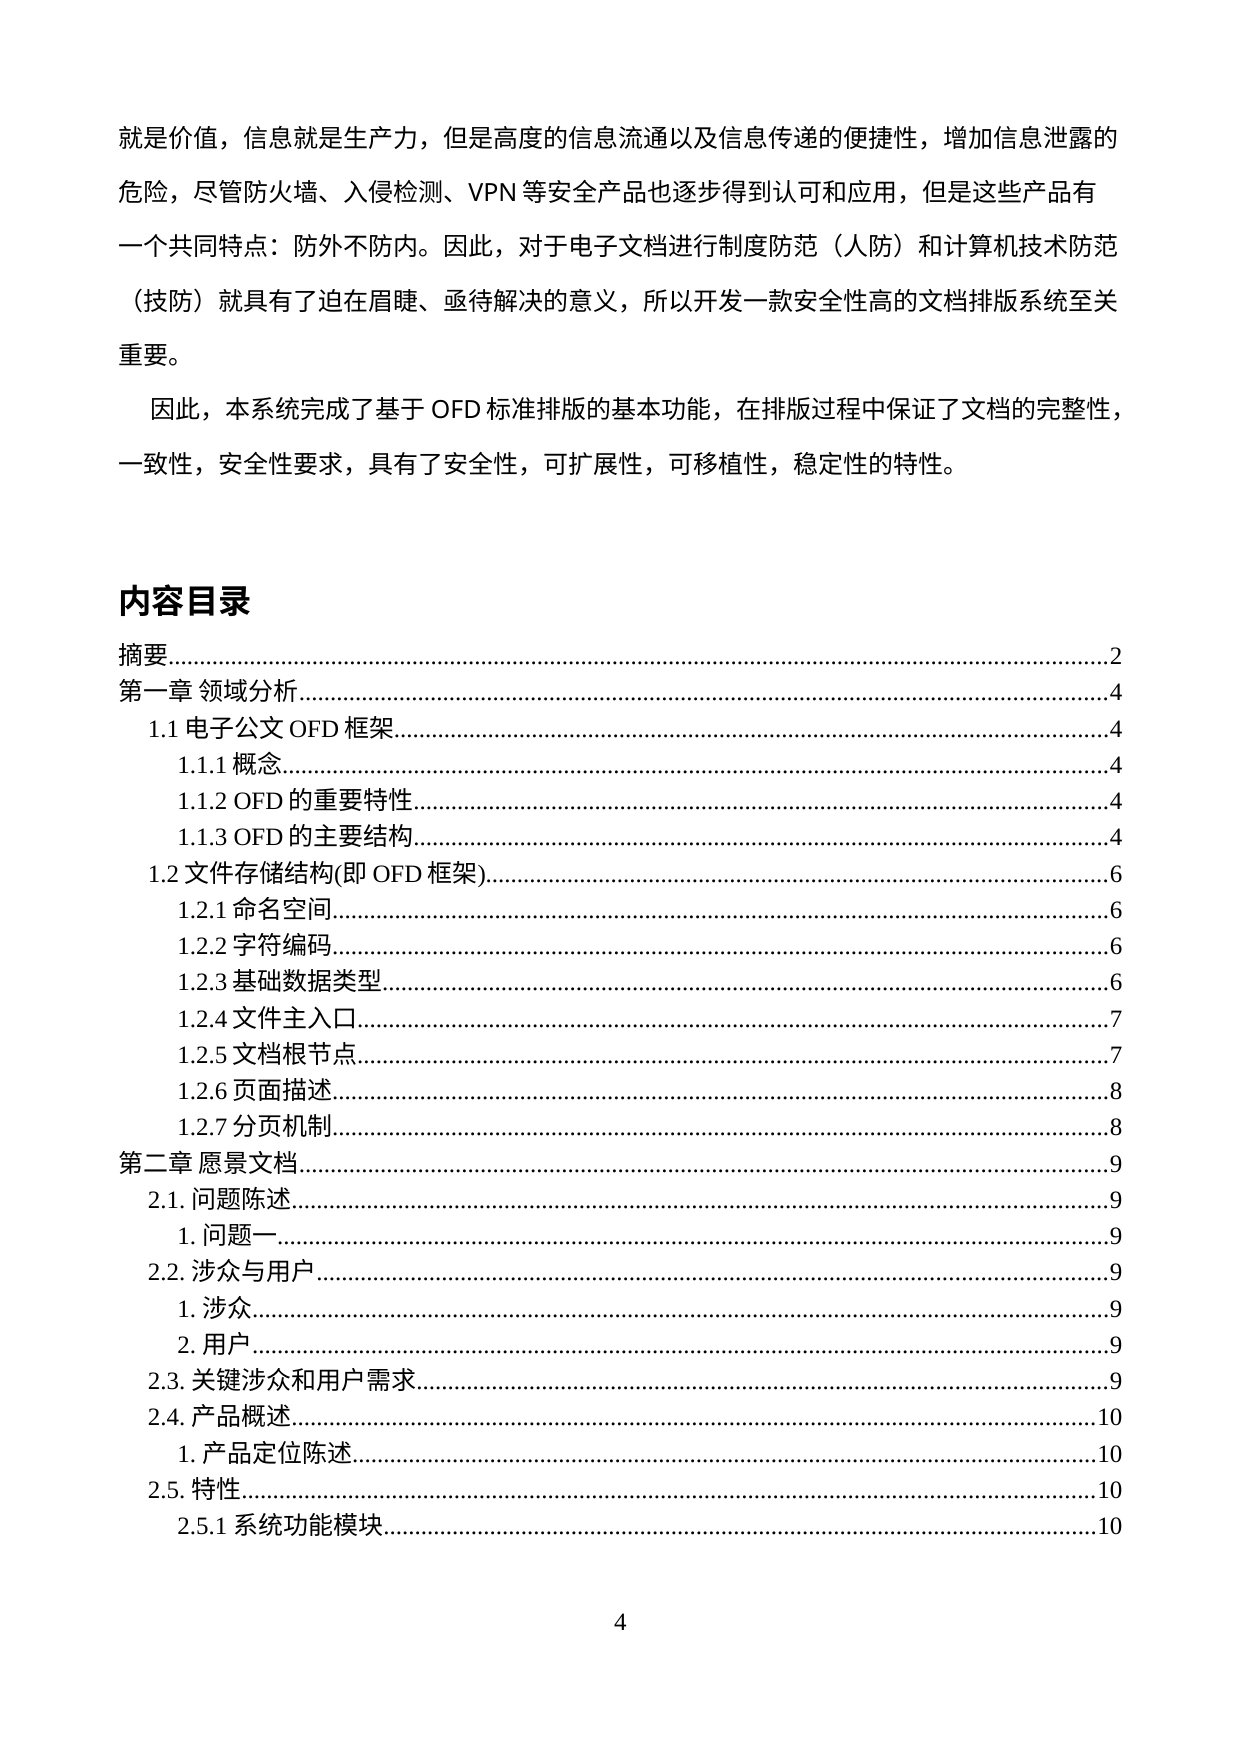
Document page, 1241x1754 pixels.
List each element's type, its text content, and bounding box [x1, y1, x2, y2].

text 因此，本系统完成了基于OFD标准排版的基本功能，在排版过程中保证了文档的完整性， [118, 390, 1122, 426]
text 1.2文件存储结构(即OFD框架) 6 [148, 853, 1122, 889]
subtitle 内容目录 [118, 575, 1122, 623]
text 一致性，安全性要求，具有了安全性，可扩展性，可移植性，稳定性的特性。 [118, 444, 1122, 481]
text 2. 用户 9 [177, 1324, 1122, 1361]
text 1.1.2 OFD的重要特性 4 [177, 781, 1122, 817]
text 2.5.1 系统功能模块 10 [177, 1506, 1122, 1542]
text 就是价值，信息就是生产力，但是高度的信息流通以及信息传递的便捷性，增加信息泄露的危险，尽管防火墙、入侵检测、VPN等安全产品也逐步得到认可和应用，但是这些产品有一个共同特点：防外不防内。因此，对于电子文档进行制度防范（人防）和计算机技术防范（技防）就具有了迫在眉睫、亟待解决的意义，所以开发一款安全性高的文档排版系统至关重要。 [118, 118, 1122, 372]
text 1.1.3 OFD的主要结构 4 [177, 817, 1122, 853]
text 1.2.7分页机制 8 [177, 1107, 1122, 1143]
text 1. 涉众 9 [177, 1288, 1122, 1324]
text 2.3. 关键涉众和用户需求 9 [148, 1361, 1122, 1397]
text 2.2. 涉众与用户 9 [148, 1252, 1122, 1288]
text 摘要 2 [118, 636, 1122, 672]
text 2.5. 特性 10 [148, 1469, 1122, 1506]
text 1.2.1命名空间 6 [177, 889, 1122, 926]
text 1.2.6页面描述 8 [177, 1071, 1122, 1107]
text 1. 产品定位陈述 10 [177, 1433, 1122, 1469]
text 1.1.1概念 4 [177, 744, 1122, 781]
text 1. 问题一 9 [177, 1216, 1122, 1252]
text 第一章 领域分析 4 [118, 672, 1122, 708]
text 1.2.2字符编码 6 [177, 926, 1122, 962]
text 2.4. 产品概述 10 [148, 1397, 1122, 1433]
text 第二章 愿景文档 9 [118, 1143, 1122, 1179]
text 1.2.3基础数据类型 6 [177, 962, 1122, 998]
text 1.1电子公文OFD框架 4 [148, 708, 1122, 744]
text 1.2.5文档根节点 7 [177, 1034, 1122, 1071]
text 1.2.4文件主入口 7 [177, 998, 1122, 1034]
text 2.1. 问题陈述 9 [148, 1179, 1122, 1216]
